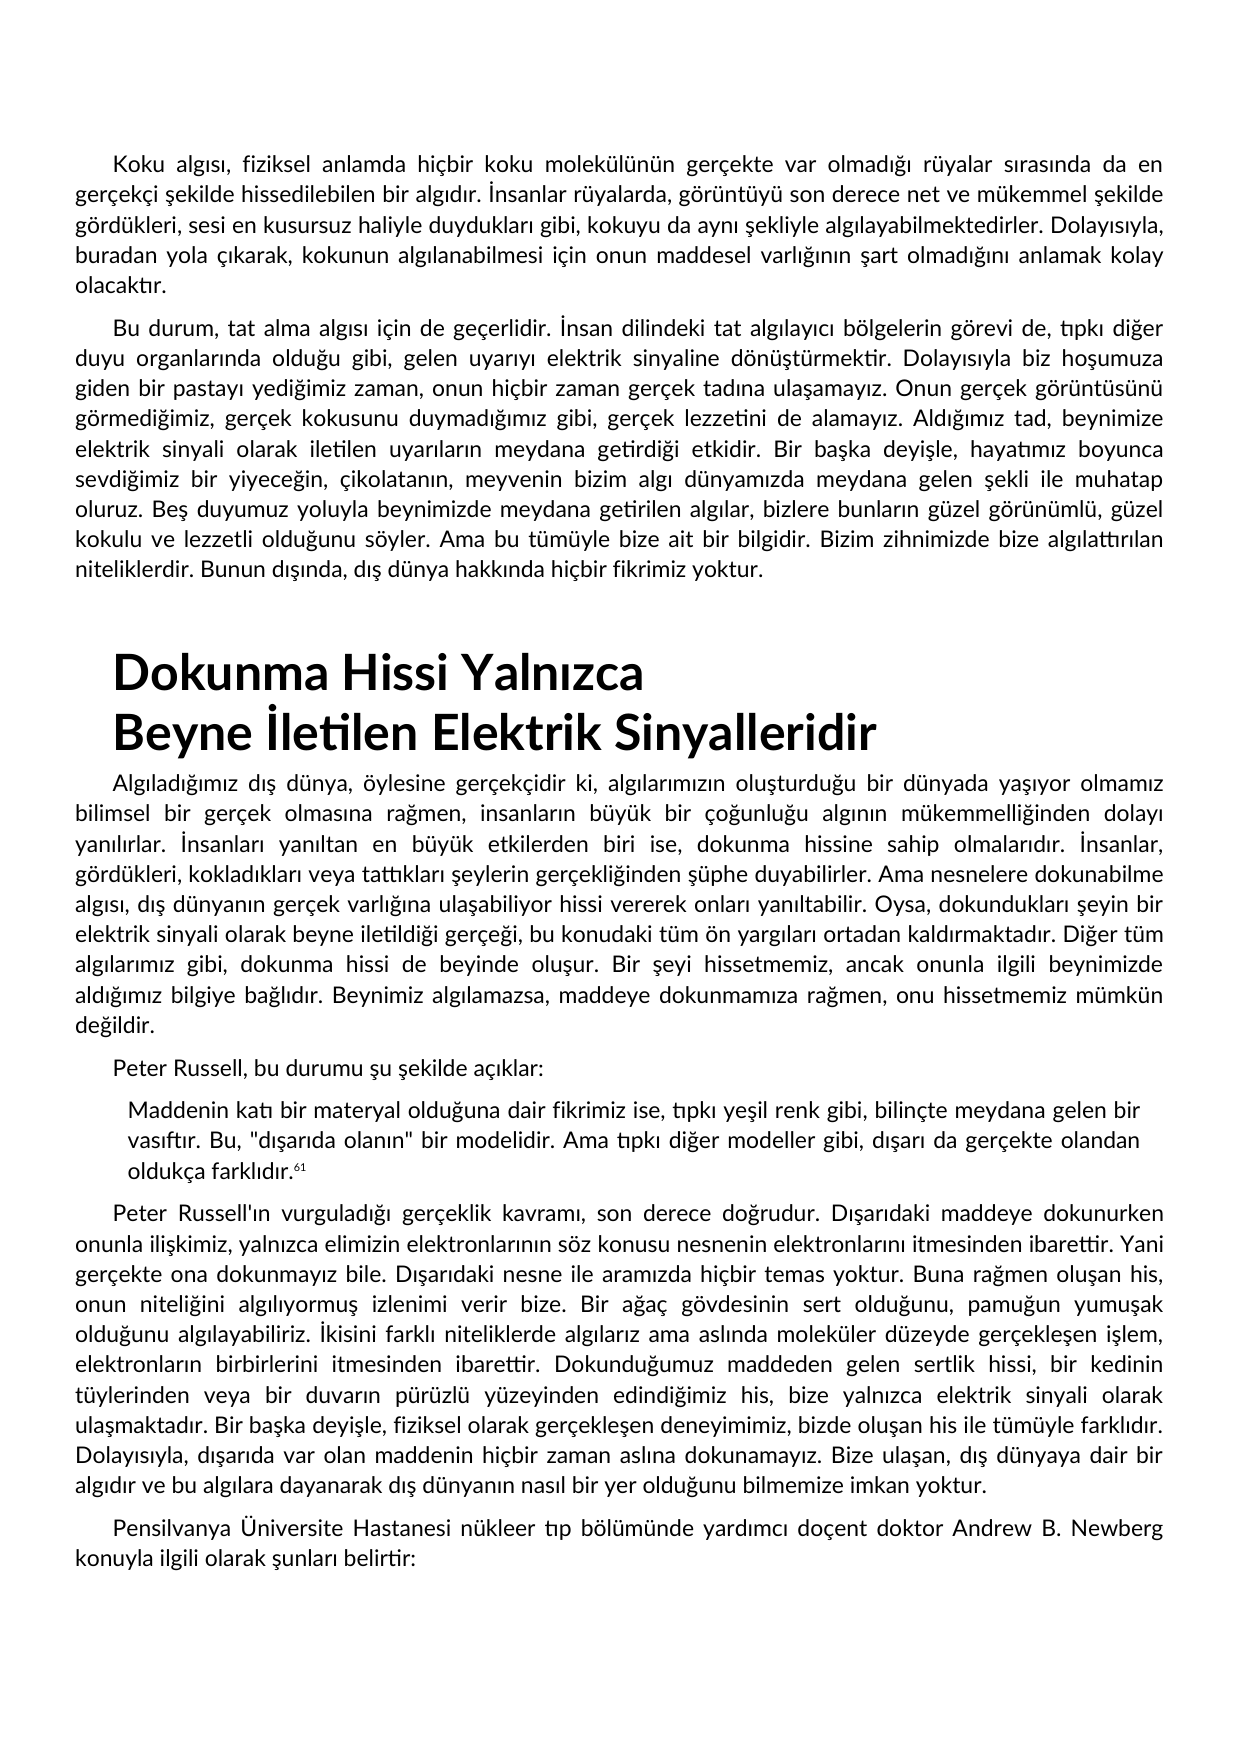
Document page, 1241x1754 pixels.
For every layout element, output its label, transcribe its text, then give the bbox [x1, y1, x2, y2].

text Maddenin katı bir materyal olduğuna dair fikrimiz ise, tıpkı yeşil renk gibi, bilinçte meydana gelen bir vasıftır. Bu, "dışarıda olanın" bir modelidir. Ama tıpkı diğer modeller gibi, dışarı da gerçekte olandan oldukça farklıdır.61 [127, 1096, 1143, 1184]
text Bu durum, tat alma algısı için de geçerlidir. İnsan dilindeki tat algılayıcı bölgelerin görevi de, tıpkı diğer duyu organlarında olduğu gibi, gelen uyarıyı elektrik sinyaline dönüştürmektir. Dolayısıyla biz hoşumuza giden bir pastayı yediğimiz zaman, onun hiçbir zaman gerçek tadına ulaşamayız. Onun gerçek görüntüsünü görmediğimiz, gerçek kokusunu duymadığımız gibi, gerçek lezzetini de alamayız. Aldığımız tad, beynimize elektrik sinyali olarak iletilen uyarıların meydana getirdiği etkidir. Bir başka deyişle, hayatımız boyunca sevdiğimiz bir yiyeceğin, çikolatanın, meyvenin bizim algı dünyamızda meydana gelen şekli ile muhatap oluruz. Beş duyumuz yoluyla beynimizde meydana getirilen algılar, bizlere bunların güzel görünümlü, güzel kokulu ve lezzetli olduğunu söyler. Ama bu tümüyle bize ait bir bilgidir. Bizim zihnimizde bize algılattırılan niteliklerdir. Bunun dışında, dış dünya hakkında hiçbir fikrimiz yoktur. [75, 313, 1165, 583]
text Algıladığımız dış dünya, öylesine gerçekçidir ki, algılarımızın oluşturduğu bir dünyada yaşıyor olmamız bilimsel bir gerçek olmasına rağmen, insanların büyük bir çoğunluğu algının mükemmelliğinden dolayı yanılırlar. İnsanları yanıltan en büyük etkilerden biri ise, dokunma hissine sahip olmalarıdır. İnsanlar, gördükleri, kokladıkları veya tattıkları şeylerin gerçekliğinden şüphe duyabilirler. Ama nesnelere dokunabilme algısı, dış dünyanın gerçek varlığına ulaşabiliyor hissi vererek onları yanıltabilir. Oysa, dokundukları şeyin bir elektrik sinyali olarak beyne iletildiği gerçeği, bu konudaki tüm ön yargıları ortadan kaldırmaktadır. Diğer tüm algılarımız gibi, dokunma hissi de beyinde oluşur. Bir şeyi hissetmemiz, ancak onunla ilgili beynimizde aldığımız bilgiye bağlıdır. Beynimiz algılamazsa, maddeye dokunmamıza rağmen, onu hissetmemiz mümkün değildir. [75, 769, 1165, 1038]
text Peter Russell, bu durumu şu şekilde açıklar: [75, 1053, 1165, 1081]
text Pensilvanya Üniversite Hastanesi nükleer tıp bölümünde yardımcı doçent doktor Andrew B. Newberg konuyla ilgili olarak şunları belirtir: [75, 1514, 1165, 1571]
text Koku algısı, fiziksel anlamda hiçbir koku molekülünün gerçekte var olmadığı rüyalar sırasında da en gerçekçi şekilde hissedilebilen bir algıdır. İnsanlar rüyalarda, görüntüyü son derece net ve mükemmel şekilde gördükleri, sesi en kusursuz haliyle duydukları gibi, kokuyu da aynı şekliyle algılayabilmektedirler. Dolayısıyla, buradan yola çıkarak, kokunun algılanabilmesi için onun maddesel varlığının şart olmadığını anlamak kolay olacaktır. [75, 150, 1165, 298]
subtitle Dokunma Hissi Yalnızca Beyne İletilen Elektrik Sinyalleridir [112, 641, 1165, 761]
text Peter Russell'ın vurguladığı gerçeklik kavramı, son derece doğrudur. Dışarıdaki maddeye dokunurken onunla ilişkimiz, yalnızca elimizin elektronlarının söz konusu nesnenin elektronlarını itmesinden ibarettir. Yani gerçekte ona dokunmayız bile. Dışarıdaki nesne ile aramızda hiçbir temas yoktur. Buna rağmen oluşan his, onun niteliğini algılıyormuş izlenimi verir bize. Bir ağaç gövdesinin sert olduğunu, pamuğun yumuşak olduğunu algılayabiliriz. İkisini farklı niteliklerde algılarız ama aslında moleküler düzeyde gerçekleşen işlem, elektronların birbirlerini itmesinden ibarettir. Dokunduğumuz maddeden gelen sertlik hissi, bir kedinin tüylerinden veya bir duvarın pürüzlü yüzeyinden edindiğimiz his, bize yalnızca elektrik sinyali olarak ulaşmaktadır. Bir başka deyişle, fiziksel olarak gerçekleşen deneyimimiz, bizde oluşan his ile tümüyle farklıdır. Dolayısıyla, dışarıda var olan maddenin hiçbir zaman aslına dokunamayız. Bize ulaşan, dış dünyaya dair bir algıdır ve bu algılara dayanarak dış dünyanın nasıl bir yer olduğunu bilmemize imkan yoktur. [75, 1199, 1165, 1498]
